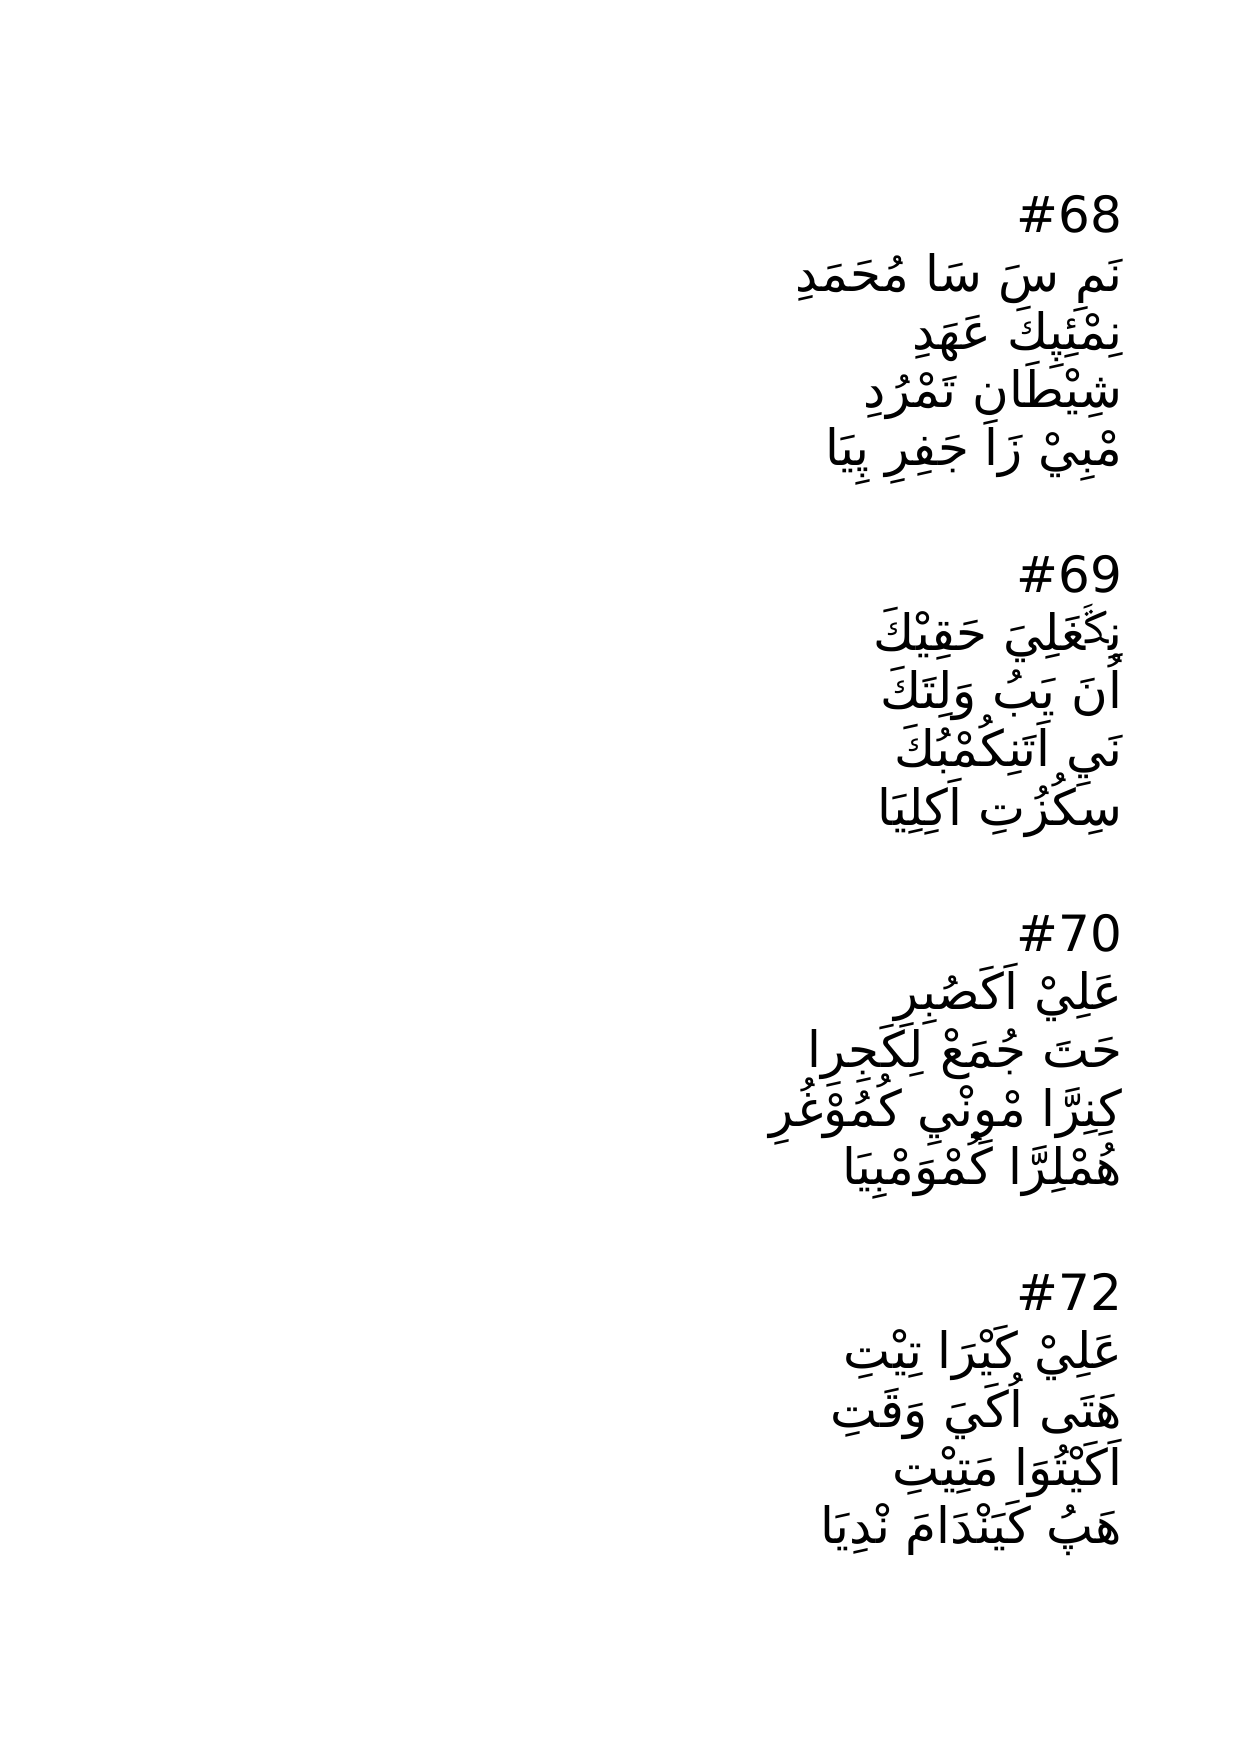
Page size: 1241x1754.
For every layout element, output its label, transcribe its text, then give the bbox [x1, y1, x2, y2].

text #72 [118, 1264, 1122, 1322]
text شِيْطَانِ تَمْرُدِ [118, 361, 1122, 419]
text هُمْلِرَّا كُمْوَمْبِيَا [118, 1138, 1122, 1196]
text #69 [118, 546, 1122, 604]
text هَپُ كَيَنْدَامَ نْدِيَا [118, 1497, 1122, 1555]
text #70 [118, 905, 1122, 963]
text عَلِيْ اَكَصُبِرِ [118, 963, 1122, 1021]
text نِػَغَلِيَ حَقِيْكَ [118, 604, 1122, 662]
text اَكَيْتُوَا مَتِيْتِ [118, 1439, 1122, 1497]
text كِنِرَّا مْوِنْيِ كُمُوْغُرِ [118, 1079, 1122, 1138]
text نِمْئِپِكَ عَهَدِ [118, 303, 1122, 361]
text هَتَى اُكَيَ وَقَتِ [118, 1381, 1122, 1439]
text عَلِيْ كَيْرَا تِيْتِ [118, 1322, 1122, 1381]
text حَتَ جُمَعْ لِكَجِرِا [118, 1021, 1122, 1079]
text #68 [118, 186, 1122, 244]
text اُنَ يَبُ وَلِتَكَ [118, 662, 1122, 720]
text سِكُزُتِ اَكِلِيَا [118, 778, 1122, 837]
text نَيِ اَتَنِكُمْبُكَ [118, 720, 1122, 778]
text مْبِيْ زَا جَفِرِ پِيَا [118, 419, 1122, 477]
text نَمِ سَ سَا مُحَمَدِ [118, 244, 1122, 303]
